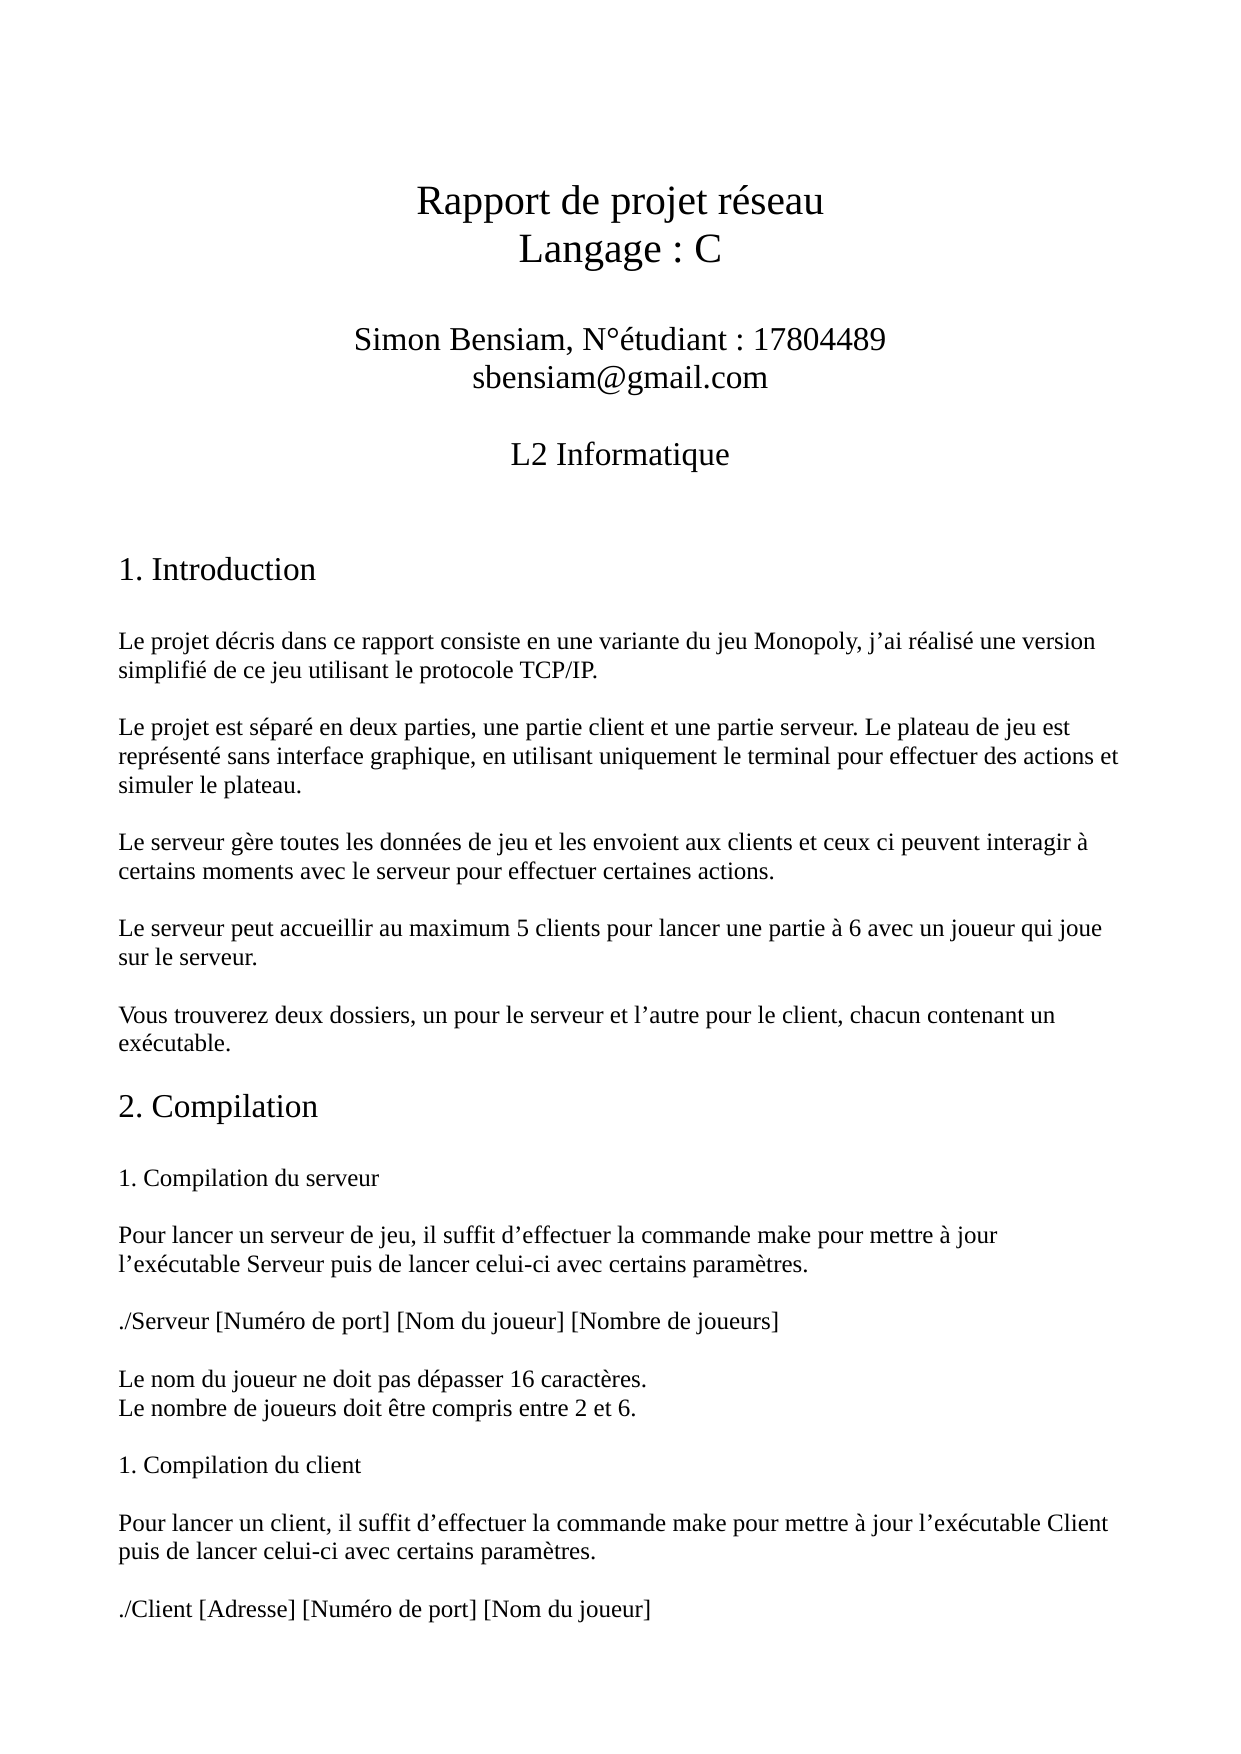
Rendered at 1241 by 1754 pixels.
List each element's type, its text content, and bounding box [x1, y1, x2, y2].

text sbensiam@gmail.com [118, 358, 1122, 396]
text 1. Compilation du client [118, 1450, 1122, 1479]
text Langage : C [118, 223, 1122, 271]
text Simon Bensiam, N°étudiant : 17804489 [118, 319, 1122, 358]
text Pour lancer un client, il suffit d’effectuer la commande make pour mettre à jour l’exécutable Client puis de lancer celui-ci avec certains paramètres. [118, 1508, 1122, 1565]
text ./Serveur [Numéro de port] [Nom du joueur] [Nombre de joueurs] [118, 1306, 1122, 1335]
text Pour lancer un serveur de jeu, il suffit d’effectuer la commande make pour mettre à jour l’exécutable Serveur puis de lancer celui-ci avec certains paramètres. [118, 1220, 1122, 1278]
text Rapport de projet réseau [118, 176, 1122, 223]
text Vous trouverez deux dossiers, un pour le serveur et l’autre pour le client, chacun contenant un exécutable. [118, 1000, 1122, 1057]
text 1. Compilation du serveur [118, 1163, 1122, 1191]
text 2. Compilation [118, 1086, 1122, 1124]
text 1. Introduction [118, 549, 1122, 588]
text Le projet décris dans ce rapport consiste en une variante du jeu Monopoly, j’ai réalisé une version simplifié de ce jeu utilisant le protocole TCP/IP. [118, 626, 1122, 683]
text L2 Informatique [118, 434, 1122, 473]
text Le nom du joueur ne doit pas dépasser 16 caractères. [118, 1364, 1122, 1393]
text Le serveur gère toutes les données de jeu et les envoient aux clients et ceux ci peuvent interagir à certains moments avec le serveur pour effectuer certaines actions. [118, 827, 1122, 885]
text Le nombre de joueurs doit être compris entre 2 et 6. [118, 1393, 1122, 1421]
text Le projet est séparé en deux parties, une partie client et une partie serveur. Le plateau de jeu est représenté sans interface graphique, en utilisant uniquement le terminal pour effectuer des actions et simuler le plateau. [118, 712, 1122, 798]
text Le serveur peut accueillir au maximum 5 clients pour lancer une partie à 6 avec un joueur qui joue sur le serveur. [118, 913, 1122, 971]
text ./Client [Adresse] [Numéro de port] [Nom du joueur] [118, 1594, 1122, 1623]
